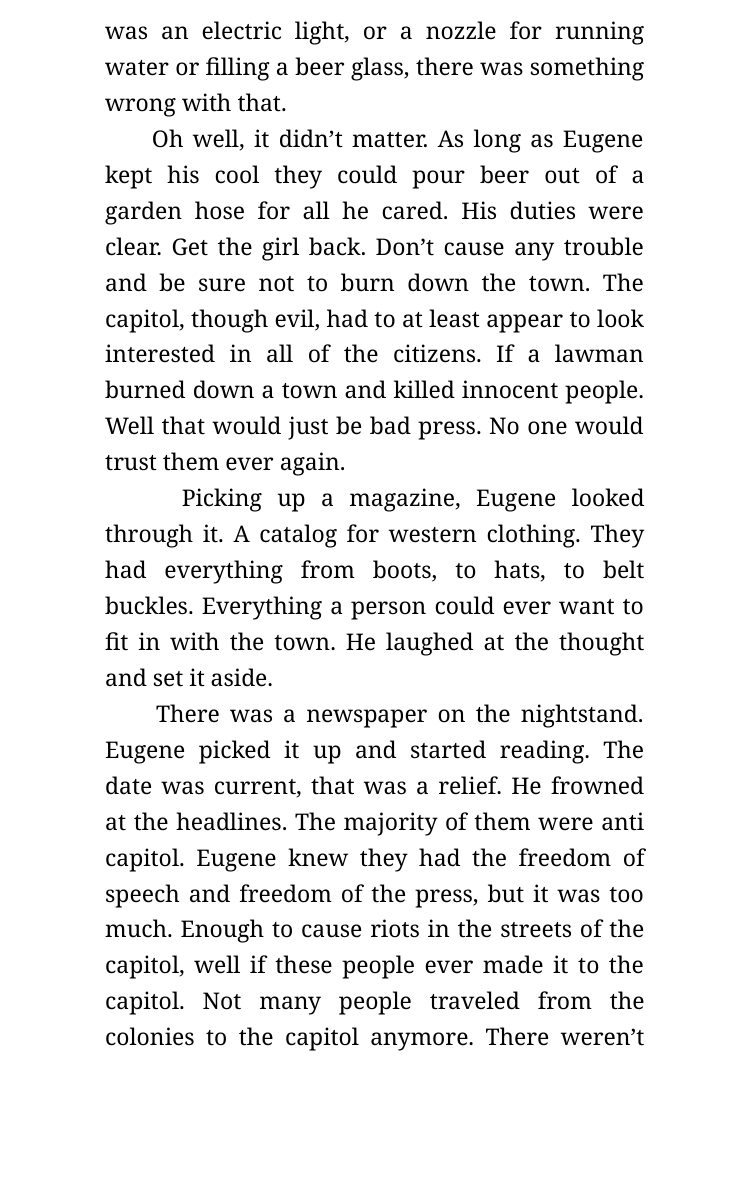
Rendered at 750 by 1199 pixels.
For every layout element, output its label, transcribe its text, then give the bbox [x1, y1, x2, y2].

text was an electric light, or a nozzle for running water or filling a beer glass, there was something wrong with that. [105, 15, 645, 118]
text There was a newspaper on the nightstand. Eugene picked it up and started reading. The date was current, that was a relief. He frowned at the headlines. The majority of them were anti capitol. Eugene knew they had the freedom of speech and freedom of the press, but it was too much. Enough to cause riots in the streets of the capitol, well if these people ever made it to the capitol. Not many people traveled from the colonies to the capitol anymore. There weren’t [105, 698, 645, 1052]
text Picking up a magazine, Eugene looked through it. A catalog for western clothing. They had everything from boots, to hats, to belt buckles. Everything a person could ever want to fit in with the town. He laughed at the thought and set it aside. [105, 482, 645, 693]
text Oh well, it didn’t matter. As long as Eugene kept his cool they could pour beer out of a garden hose for all he cared. His duties were clear. Get the girl back. Don’t cause any trouble and be sure not to burn down the town. The capitol, though evil, had to at least appear to look interested in all of the citizens. If a lawman burned down a town and killed innocent people. Well that would just be bad press. No one would trust them ever again. [105, 123, 645, 477]
